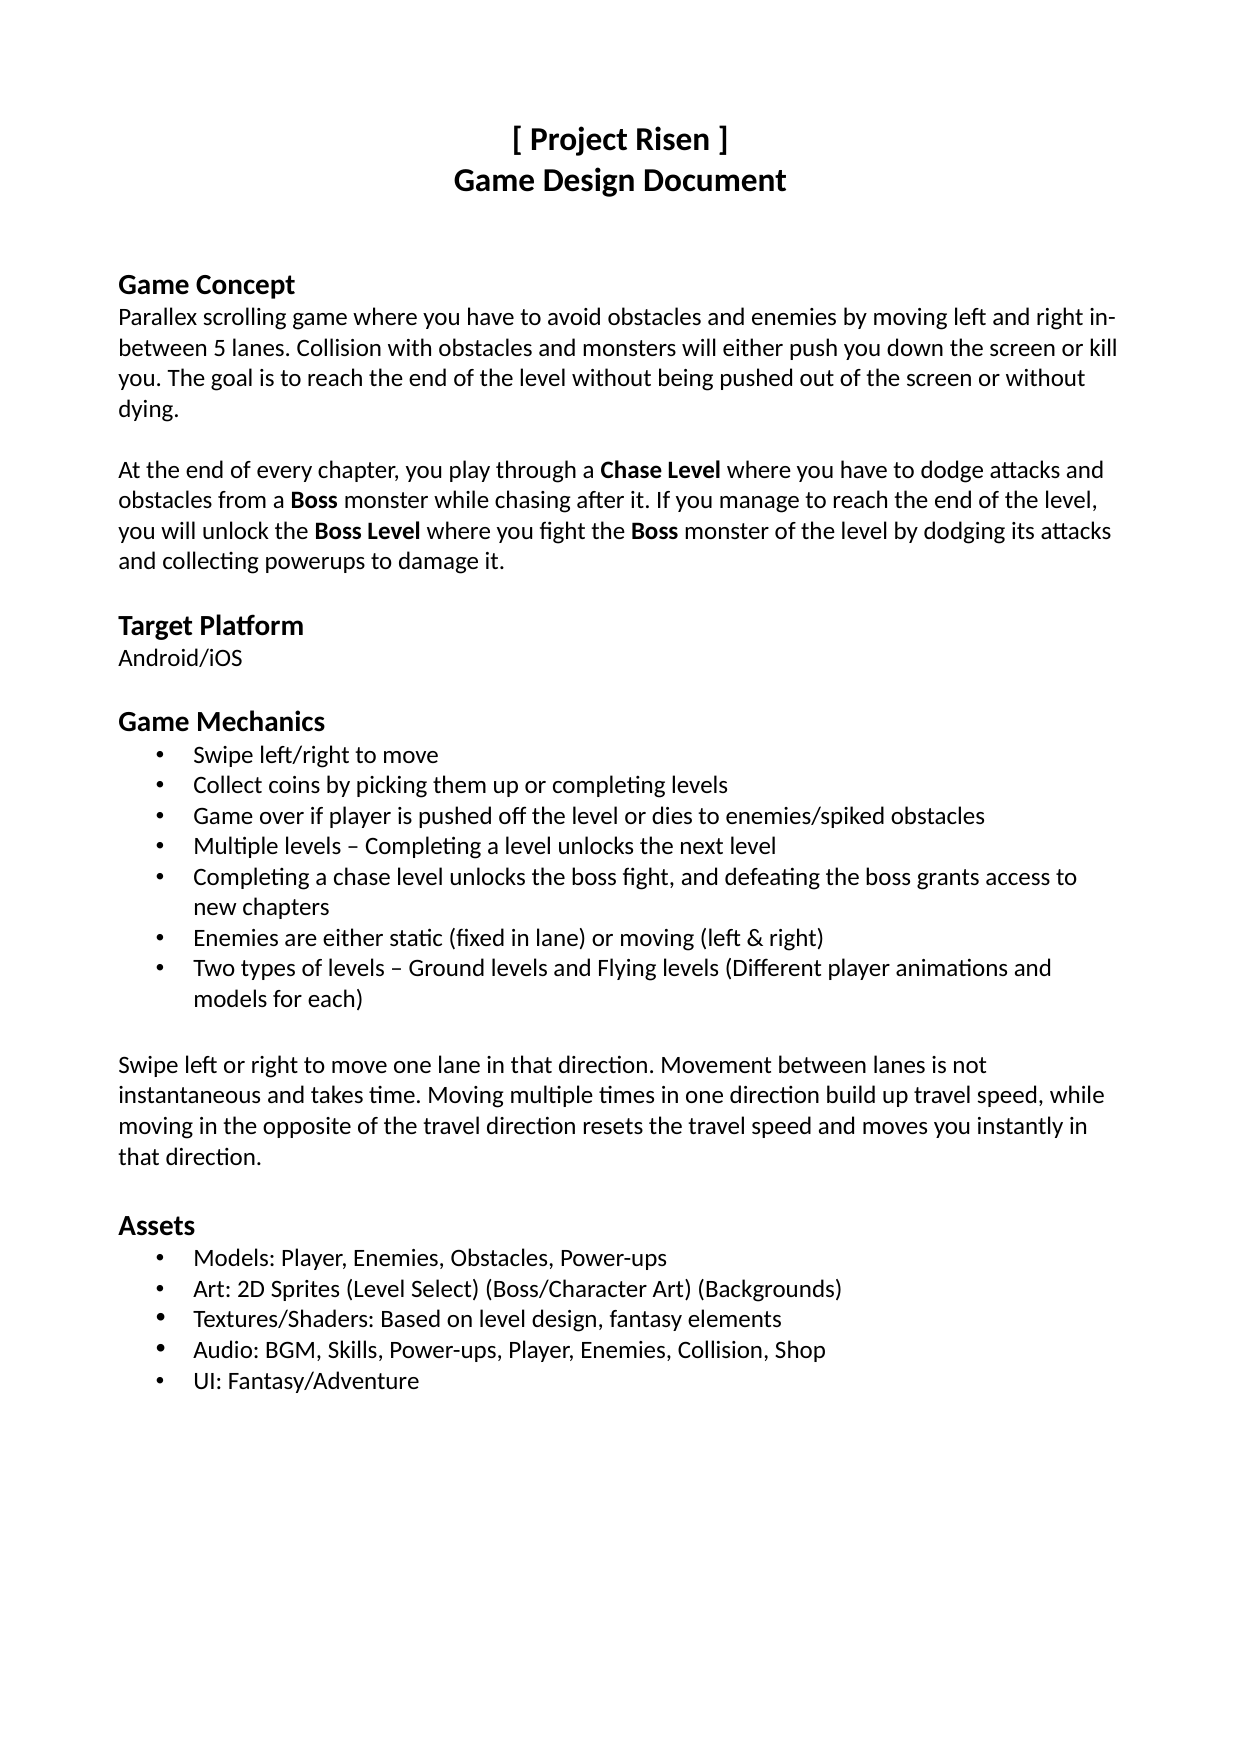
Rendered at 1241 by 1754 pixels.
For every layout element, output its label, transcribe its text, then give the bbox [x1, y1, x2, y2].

list Collect coins by picking them up or completing levels [156, 769, 1122, 800]
list Two types of levels – Ground levels and Flying levels (Different player animations and models for each) [156, 952, 1122, 1013]
text Game Design Document [118, 159, 1122, 199]
list UI: Fantasy/Adventure [156, 1365, 1122, 1395]
text Assets [118, 1207, 1122, 1242]
text Game Mechanics [118, 703, 1122, 739]
list Multiple levels – Completing a level unlocks the next level [156, 830, 1122, 861]
list Game over if player is pushed off the level or dies to enemies/spiked obstacles [156, 800, 1122, 830]
list Enemies are either static (fixed in lane) or moving (left & right) [156, 922, 1122, 952]
list Art: 2D Sprites (Level Select) (Boss/Character Art) (Backgrounds) [156, 1273, 1122, 1303]
list Swipe left/right to move [156, 739, 1122, 769]
list Models: Player, Enemies, Obstacles, Power-ups [156, 1242, 1122, 1273]
list Completing a chase level unlocks the boss fight, and defeating the boss grants access to new chapters [156, 861, 1122, 922]
text Swipe left or right to move one lane in that direction. Movement between lanes is not instantaneous and takes time. Moving multiple times in one direction build up travel speed, while moving in the opposite of the travel direction resets the travel speed and moves you instantly in that direction. [118, 1049, 1122, 1171]
text [ Project Risen ] [118, 118, 1122, 159]
text At the end of every chapter, you play through a Chase Level where you have to dodge attacks and obstacles from a Boss monster while chasing after it. If you manage to reach the end of the level, you will unlock the Boss Level where you fight the Boss monster of the level by dodging its attacks and collecting powerups to damage it. [118, 454, 1122, 576]
text Game Concept [118, 266, 1122, 301]
text Parallex scrolling game where you have to avoid obstacles and enemies by moving left and right in-between 5 lanes. Collision with obstacles and monsters will either push you down the screen or kill you. The goal is to reach the end of the level without being pushed out of the screen or without dying. [118, 301, 1122, 423]
list Audio: BGM, Skills, Power-ups, Player, Enemies, Collision, Shop [156, 1334, 1122, 1365]
text Android/iOS [118, 642, 1122, 673]
list Textures/Shaders: Based on level design, fantasy elements [156, 1303, 1122, 1334]
text Target Platform [118, 607, 1122, 642]
